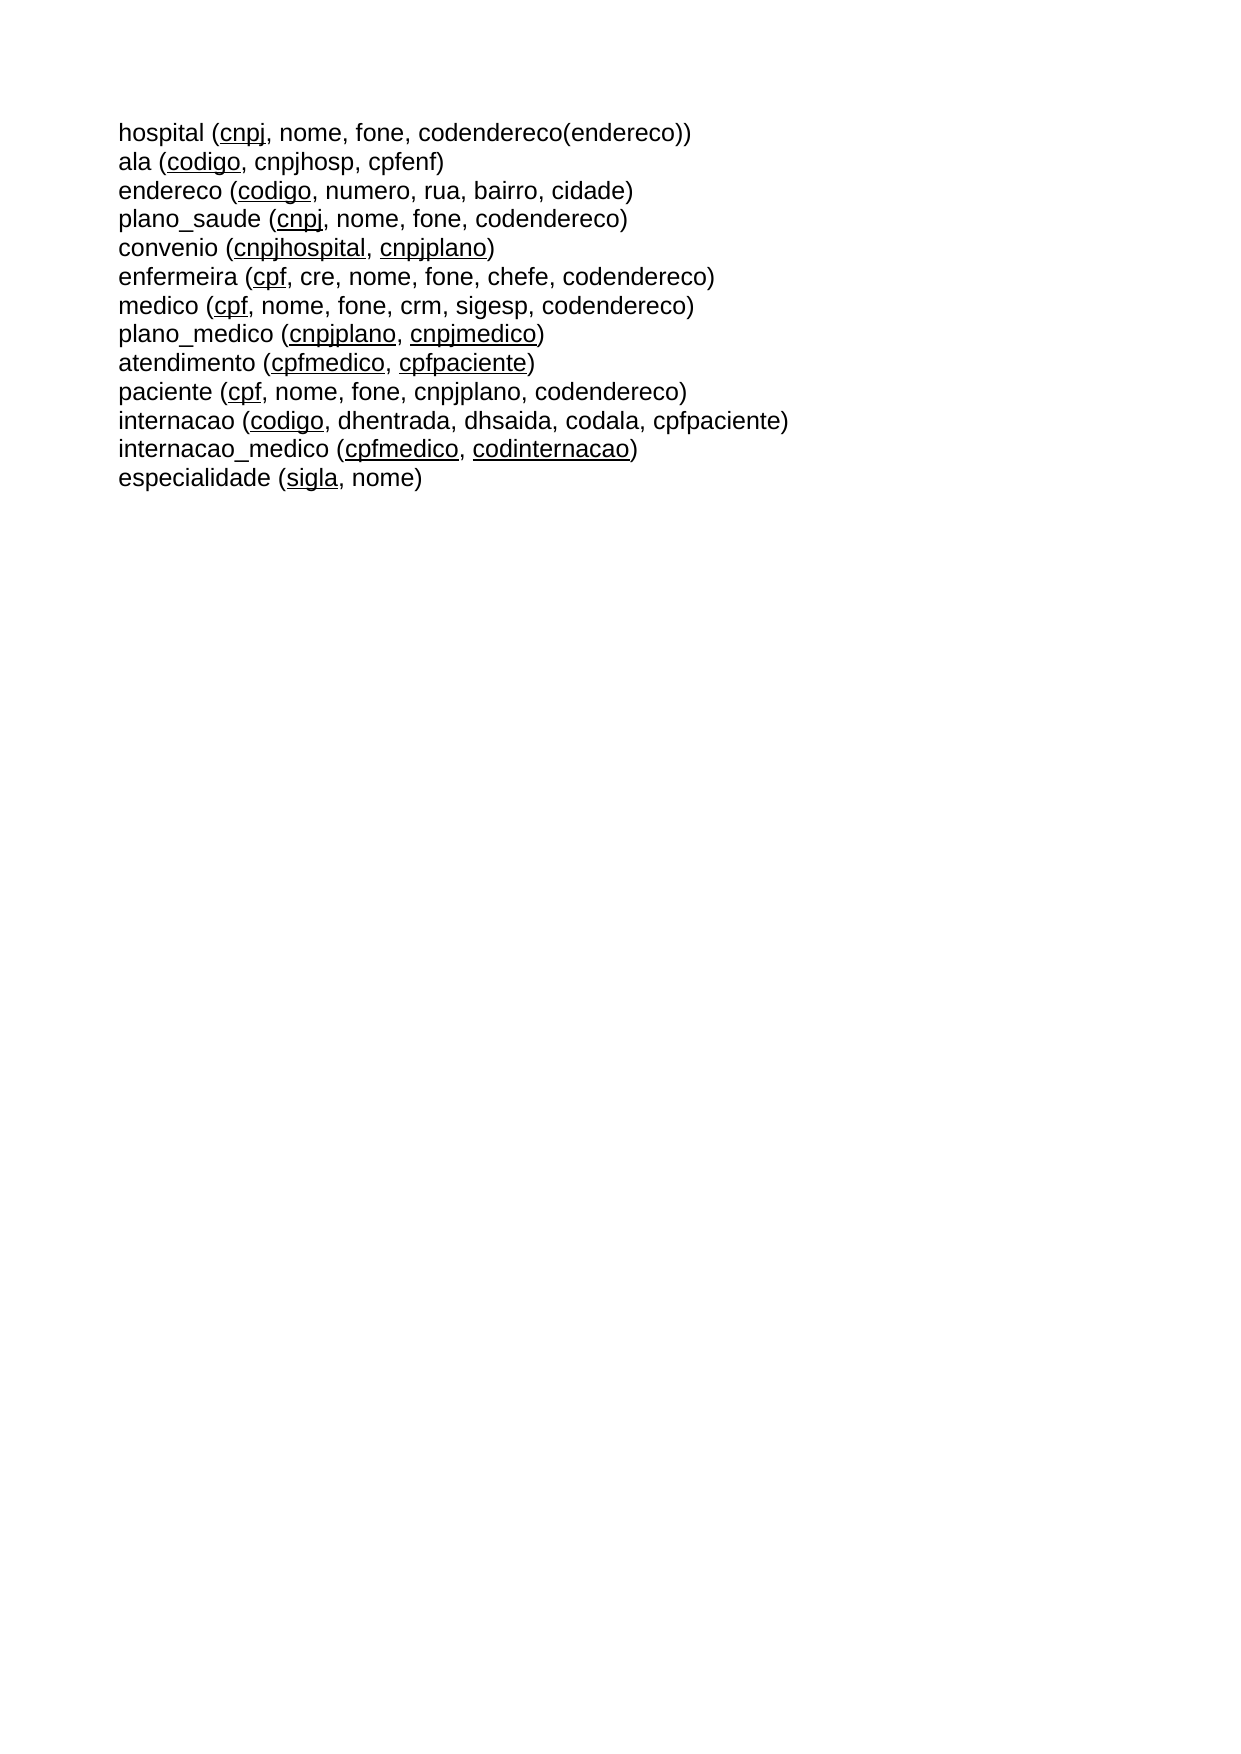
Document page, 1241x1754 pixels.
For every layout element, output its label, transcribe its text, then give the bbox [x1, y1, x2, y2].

text hospital (cnpj, nome, fone, codendereco(endereco)) [118, 118, 1122, 147]
text plano_saude (cnpj, nome, fone, codendereco) [118, 204, 1122, 233]
text plano_medico (cnpjplano, cnpjmedico) [118, 319, 1122, 348]
text internacao_medico (cpfmedico, codinternacao) [118, 434, 1122, 463]
text paciente (cpf, nome, fone, cnpjplano, codendereco) [118, 377, 1122, 406]
text atendimento (cpfmedico, cpfpaciente) [118, 348, 1122, 377]
text especialidade (sigla, nome) [118, 463, 1122, 492]
text internacao (codigo, dhentrada, dhsaida, codala, cpfpaciente) [118, 406, 1122, 434]
text convenio (cnpjhospital, cnpjplano) [118, 233, 1122, 262]
text endereco (codigo, numero, rua, bairro, cidade) [118, 176, 1122, 204]
text enfermeira (cpf, cre, nome, fone, chefe, codendereco) [118, 262, 1122, 291]
text ala (codigo, cnpjhosp, cpfenf) [118, 147, 1122, 176]
text medico (cpf, nome, fone, crm, sigesp, codendereco) [118, 291, 1122, 319]
